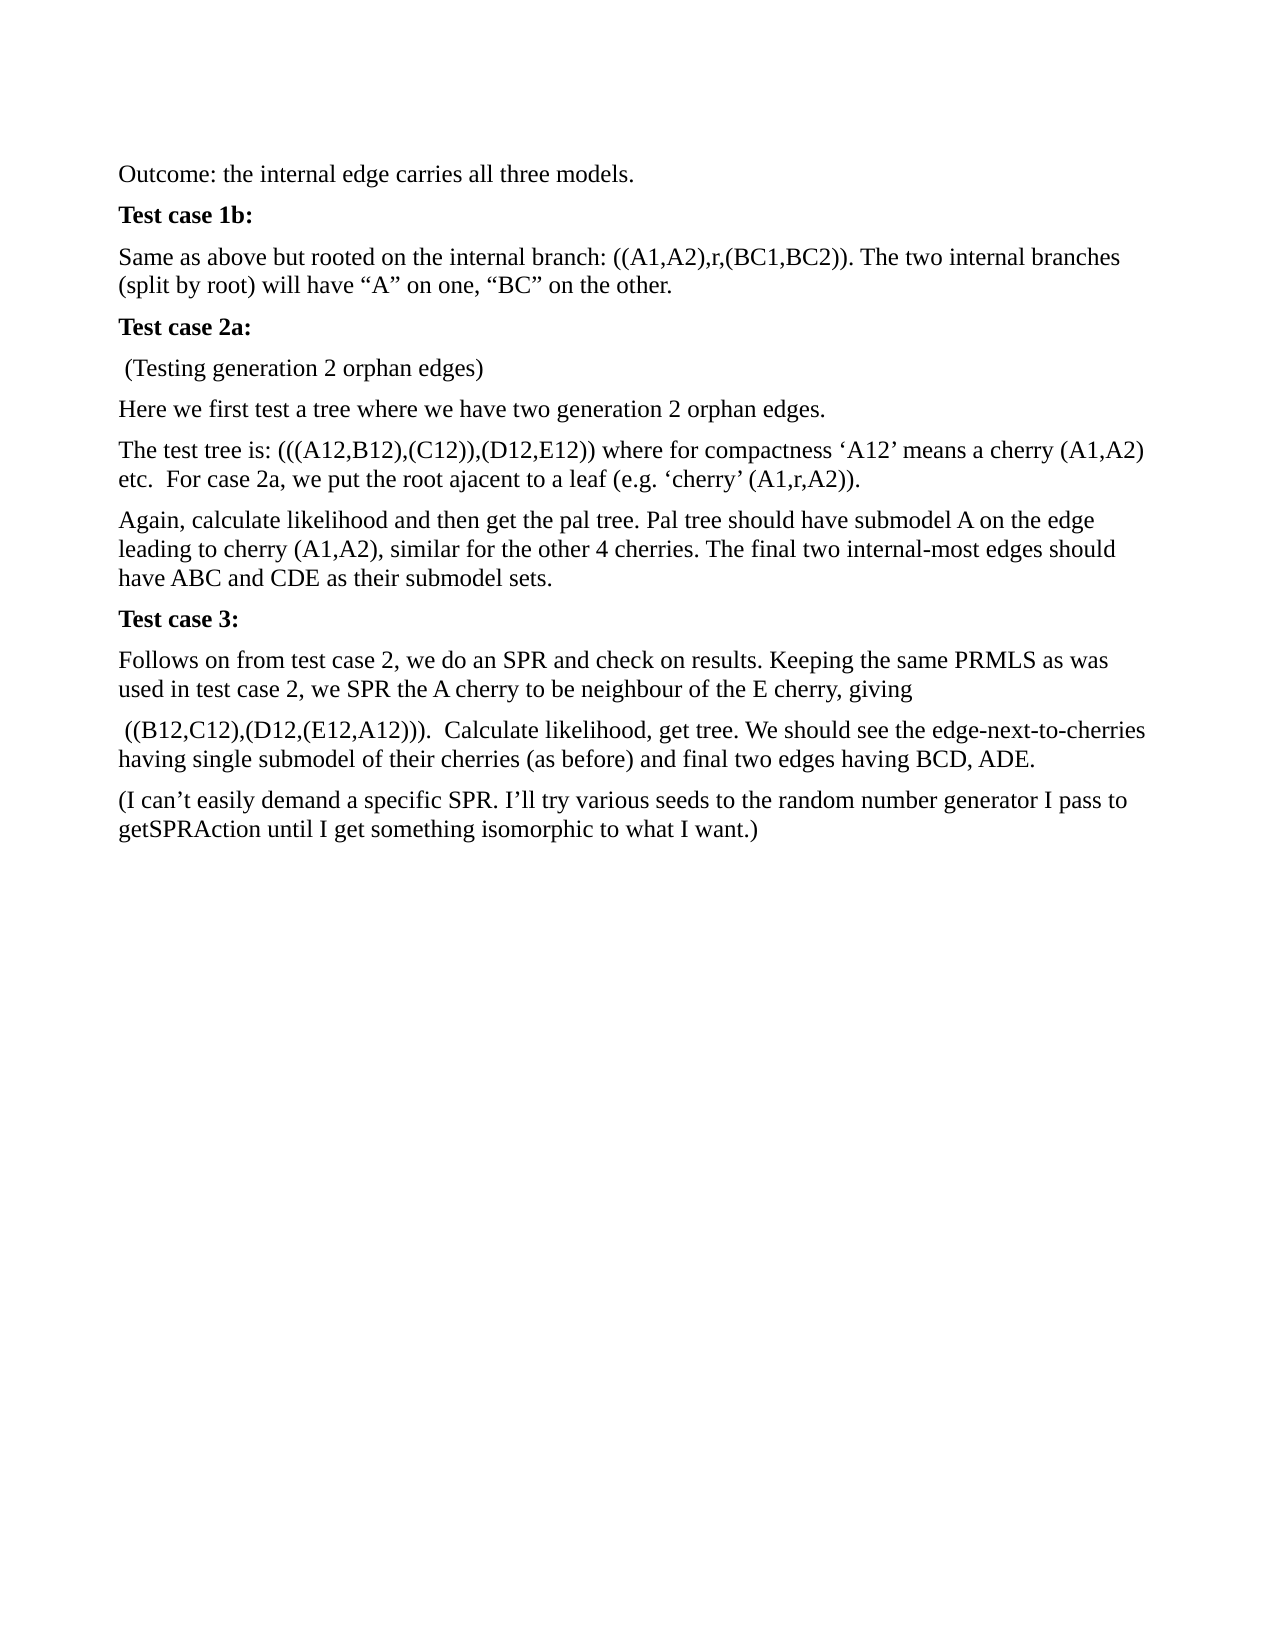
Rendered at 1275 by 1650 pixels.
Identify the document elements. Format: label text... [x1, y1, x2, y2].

text Again, calculate likelihood and then get the pal tree. Pal tree should have submodel A on the edge leading to cherry (A1,A2), similar for the other 4 cherries. The final two internal-most edges should have ABC and CDE as their submodel sets. [118, 506, 1157, 592]
text Same as above but rooted on the internal branch: ((A1,A2),r,(BC1,BC2)). The two internal branches (split by root) will have “A” on one, “BC” on the other. [118, 242, 1157, 299]
text The test tree is: (((A12,B12),(C12)),(D12,E12)) where for compactness ‘A12’ means a cherry (A1,A2) etc. For case 2a, we put the root ajacent to a leaf (e.g. ‘cherry’ (A1,r,A2)). [118, 436, 1157, 493]
text Test case 3: [118, 604, 1157, 633]
text ((B12,C12),(D12,(E12,A12))). Calculate likelihood, get tree. We should see the edge-next-to-cherries having single submodel of their cherries (as before) and final two edges having BCD, ADE. [118, 716, 1157, 773]
text [118, 118, 1157, 147]
text Follows on from test case 2, we do an SPR and check on results. Keeping the same PRMLS as was used in test case 2, we SPR the A cherry to be neighbour of the E cherry, giving [118, 646, 1157, 703]
text (I can’t easily demand a specific SPR. I’ll try various seeds to the random number generator I pass to getSPRAction until I get something isomorphic to what I want.) [118, 786, 1157, 843]
text Test case 1b: [118, 201, 1157, 229]
text Here we first test a tree where we have two generation 2 orphan edges. [118, 394, 1157, 423]
text Test case 2a: [118, 312, 1157, 341]
text Outcome: the internal edge carries all three models. [118, 159, 1157, 188]
text (Testing generation 2 orphan edges) [118, 353, 1157, 382]
